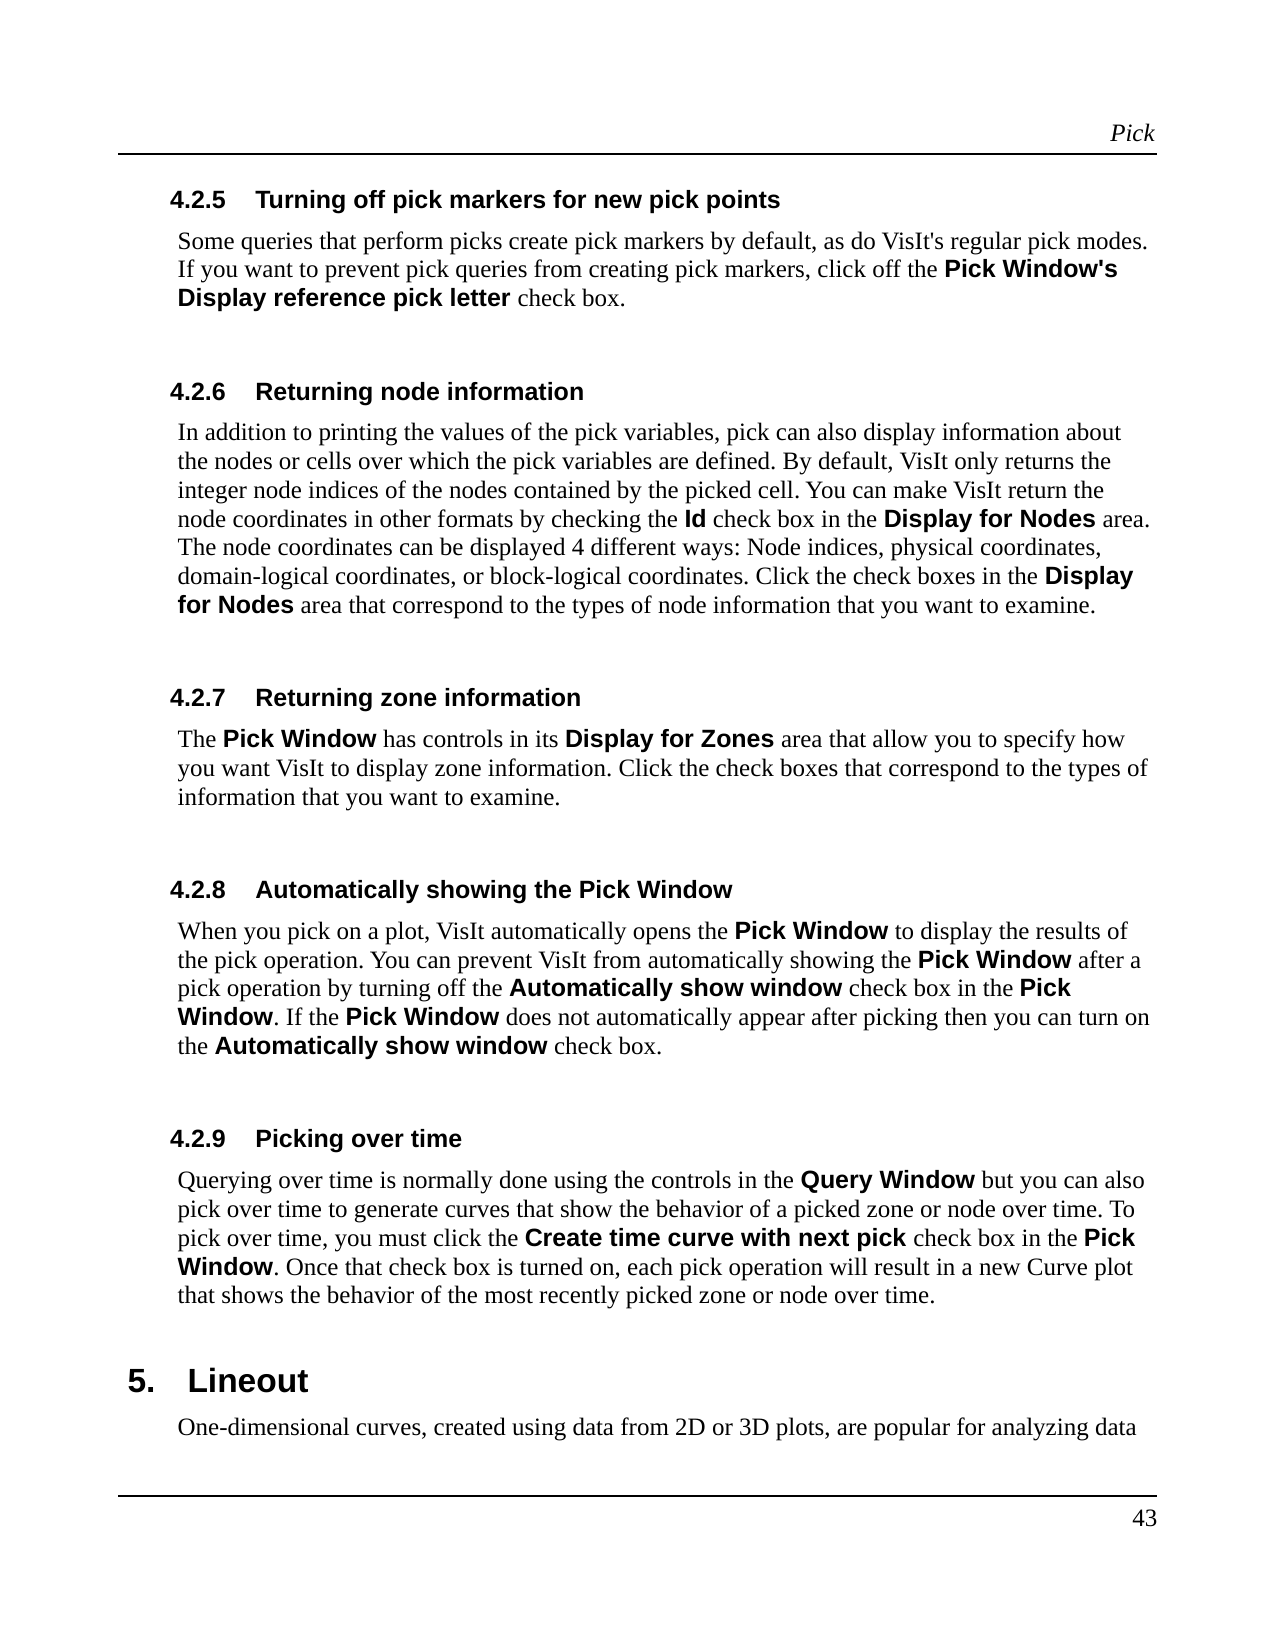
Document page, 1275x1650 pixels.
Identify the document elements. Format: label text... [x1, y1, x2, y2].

subtitle Returning node information [163, 377, 1157, 405]
subtitle Picking over time [163, 1124, 1157, 1153]
text One-dimensional curves, created using data from 2D or 3D plots, are popular for analyzing data [177, 1412, 1157, 1441]
text In addition to printing the values of the pick variables, pick can also display information about the nodes or cells over which the pick variables are defined. By default, VisIt only returns the integer node indices of the nodes contained by the picked cell. You can make VisIt return the node coordinates in other formats by checking the Id check box in the Display for Nodes area. The node coordinates can be displayed 4 different ways: Node indices, physical coordinates, domain-logical coordinates, or block-logical coordinates. Click the check boxes in the Display for Nodes area that correspond to the types of node information that you want to examine. [177, 417, 1157, 619]
text When you pick on a plot, VisIt automatically opens the Pick Window to display the results of the pick operation. You can prevent VisIt from automatically showing the Pick Window after a pick operation by turning off the Automatically show window check box in the Pick Window. If the Pick Window does not automatically appear after picking then you can turn on the Automatically show window check box. [177, 916, 1157, 1060]
subtitle Automatically showing the Pick Window [163, 875, 1157, 904]
subtitle Lineout [118, 1361, 1157, 1400]
text Querying over time is normally done using the controls in the Query Window but you can also pick over time to generate curves that show the behavior of a picked zone or node over time. To pick over time, you must click the Create time curve with next pick check box in the Pick Window. Once that check box is turned on, each pick operation will result in a new Curve plot that shows the behavior of the most recently picked zone or node over time. [177, 1165, 1157, 1309]
text The Pick Window has controls in its Display for Zones area that allow you to specify how you want VisIt to display zone information. Click the check boxes that correspond to the types of information that you want to examine. [177, 724, 1157, 811]
subtitle Returning zone information [163, 683, 1157, 712]
text Some queries that perform picks create pick markers by default, as do VisIt's regular pick modes. If you want to prevent pick queries from creating pick markers, click off the Pick Window's Display reference pick letter check box. [177, 226, 1157, 312]
subtitle Turning off pick markers for new pick points [163, 185, 1157, 214]
